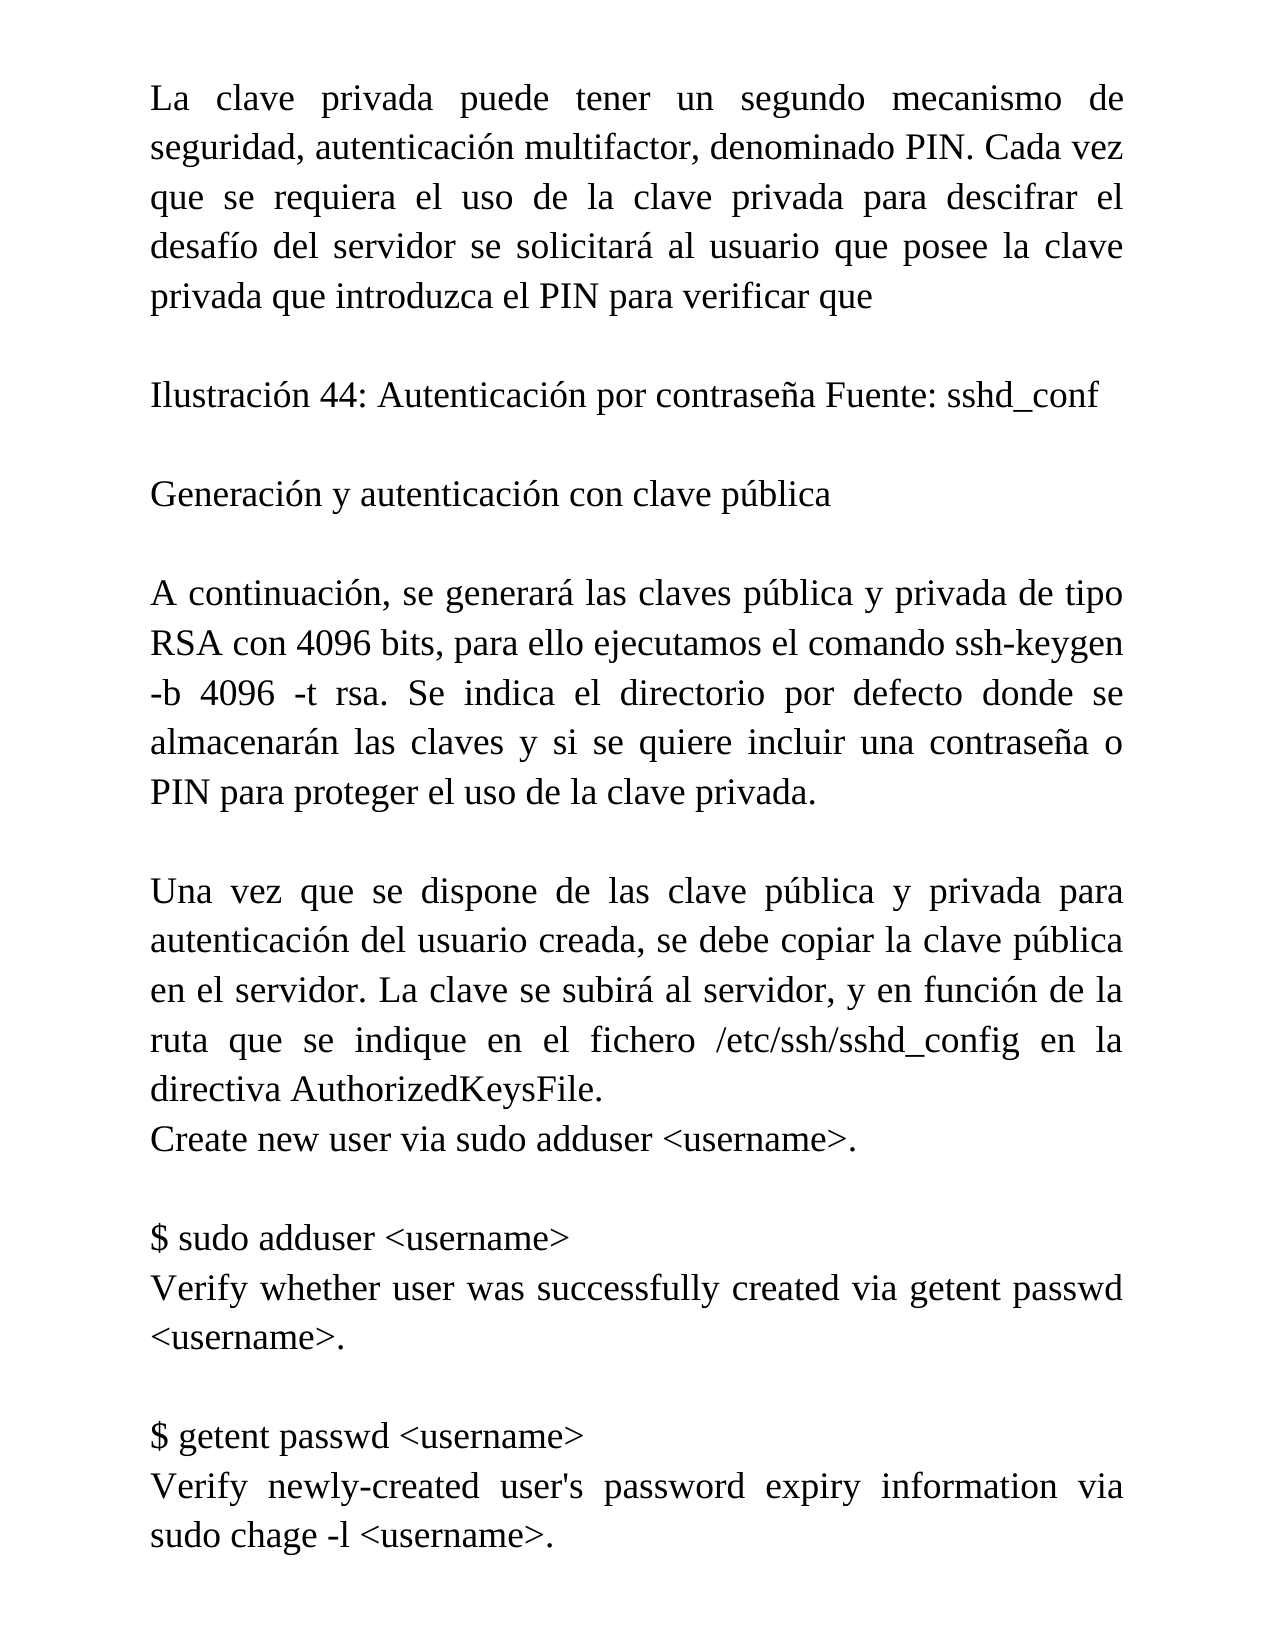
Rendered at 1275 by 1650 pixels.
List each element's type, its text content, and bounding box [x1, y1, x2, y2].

text Create new user via sudo adduser <username>. [150, 1116, 1125, 1159]
text Generación y autenticación con clave pública [150, 472, 1125, 515]
text Una vez que se dispone de las clave pública y privada para autenticación del usuario creada, se debe copiar la clave pública en el servidor. La clave se subirá al servidor, y en función de la ruta que se indique en el fichero /etc/ssh/sshd_config en la directiva AuthorizedKeysFile. [150, 868, 1125, 1110]
text Ilustración 44: Autenticación por contraseña Fuente: sshd_conf [150, 372, 1125, 416]
text $ getent passwd <username> [150, 1414, 1125, 1457]
text A continuación, se generará las claves pública y privada de tipo RSA con 4096 bits, para ello ejecutamos el comando ssh-keygen -b 4096 -t rsa. Se indica el directorio por defecto donde se almacenarán las claves y si se quiere incluir una contraseña o PIN para proteger el uso de la clave privada. [150, 571, 1125, 812]
text La clave privada puede tener un segundo mecanismo de seguridad, autenticación multifactor, denominado PIN. Cada vez que se requiera el uso de la clave privada para descifrar el desafío del servidor se solicitará al usuario que posee la clave privada que introduzca el PIN para verificar que [150, 75, 1125, 316]
text Verify whether user was successfully created via getent passwd <username>. [150, 1265, 1125, 1358]
text Verify newly-created user's password expiry information via sudo chage -l <username>. [150, 1463, 1125, 1556]
text $ sudo adduser <username> [150, 1215, 1125, 1258]
